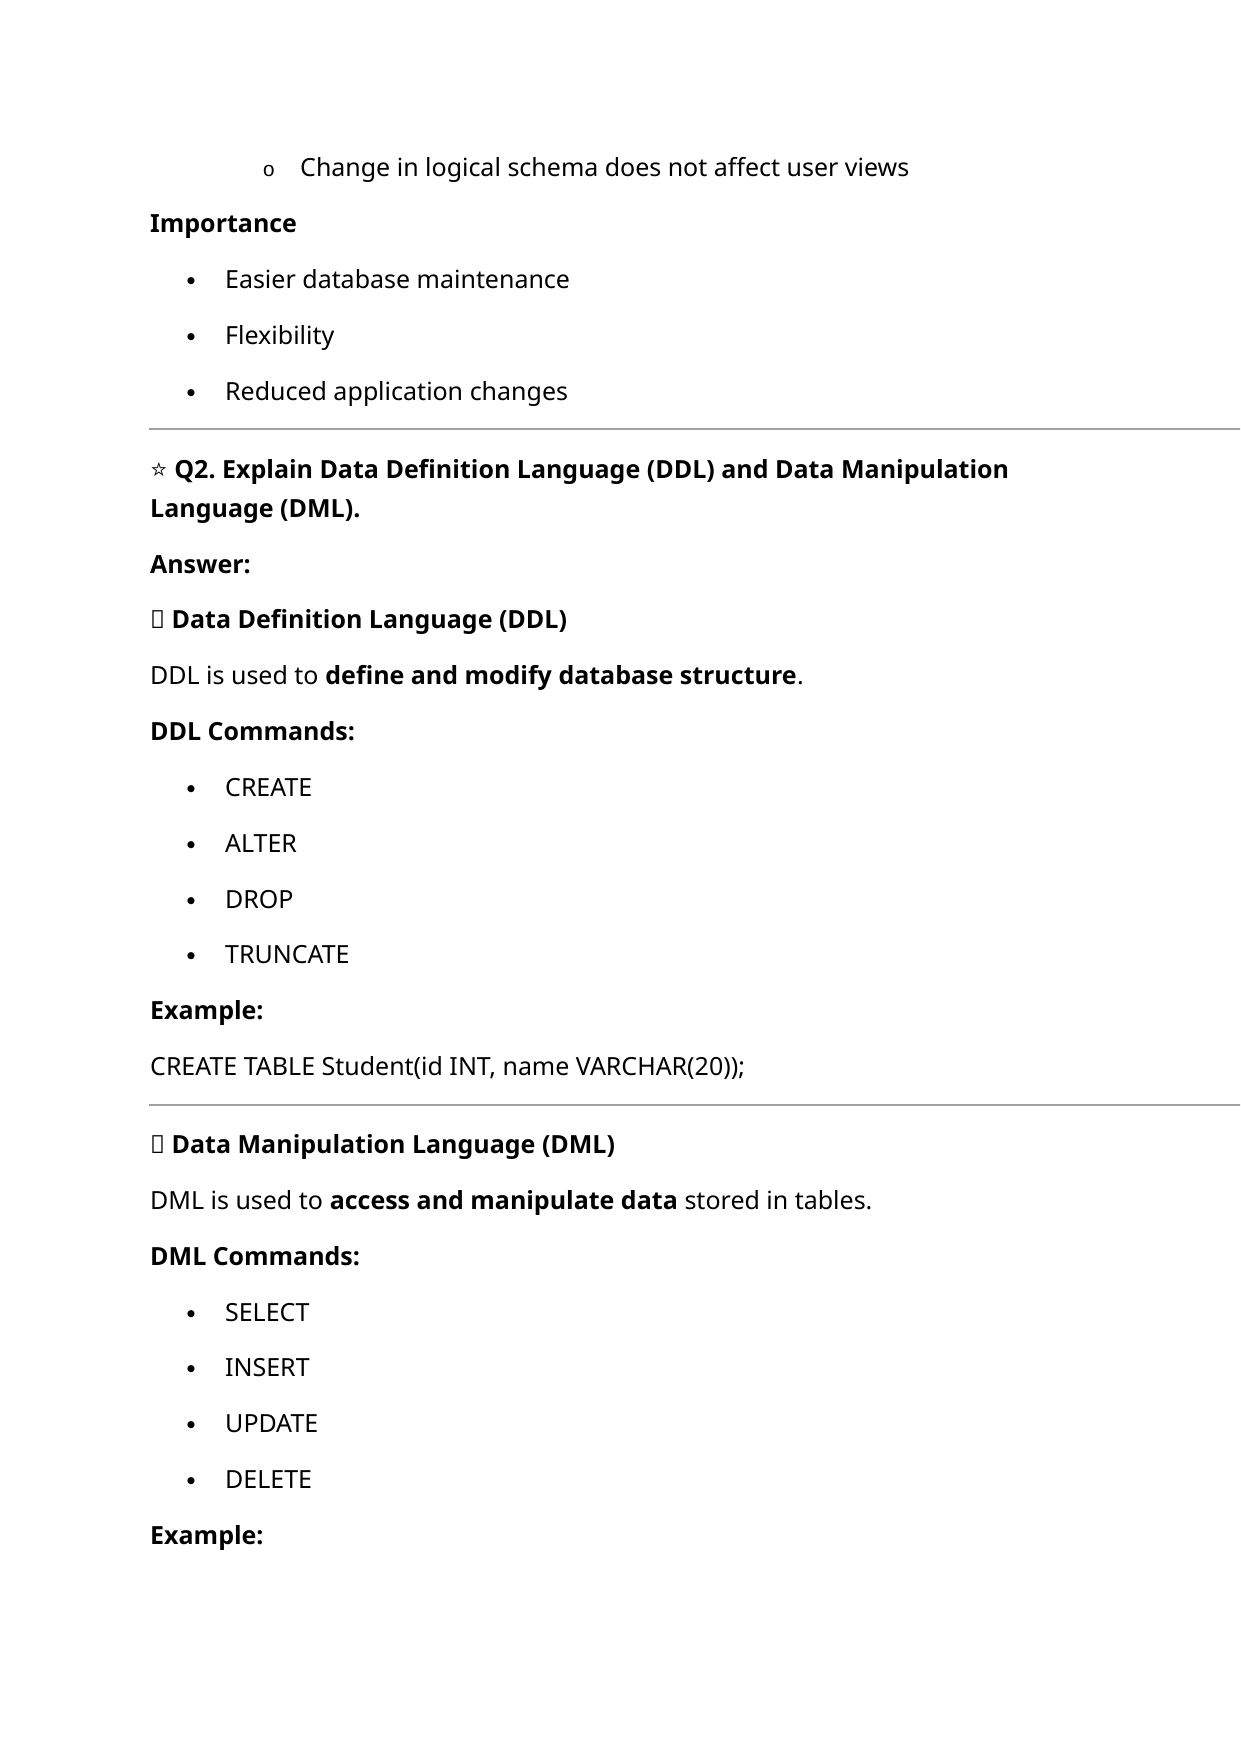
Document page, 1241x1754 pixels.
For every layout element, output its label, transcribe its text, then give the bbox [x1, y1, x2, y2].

list CREATE [187, 769, 1090, 804]
text 🔹 Data Manipulation Language (DML) [150, 1127, 1090, 1161]
list DROP [187, 881, 1090, 915]
text DDL is used to define and modify database structure. [150, 658, 1090, 692]
list ALTER [187, 825, 1090, 859]
list UPDATE [187, 1406, 1090, 1440]
list TRUNCATE [187, 937, 1090, 971]
text CREATE TABLE Student(id INT, name VARCHAR(20)); [150, 1049, 1090, 1083]
list Flexibility [187, 317, 1090, 352]
text DML is used to access and manipulate data stored in tables. [150, 1182, 1090, 1217]
list DELETE [187, 1462, 1090, 1496]
text ⭐ Q2. Explain Data Definition Language (DDL) and Data Manipulation Language (DML). [150, 451, 1090, 524]
list Easier database maintenance [187, 262, 1090, 296]
text DDL Commands: [150, 714, 1090, 748]
list SELECT [187, 1294, 1090, 1328]
list Reduced application changes [187, 373, 1090, 407]
text Example: [150, 993, 1090, 1027]
text 🔹 Data Definition Language (DDL) [150, 602, 1090, 636]
text Example: [150, 1517, 1090, 1552]
list INSERT [187, 1350, 1090, 1384]
text Importance [150, 206, 1090, 240]
text Answer: [150, 546, 1090, 580]
list Change in logical schema does not affect user views [262, 150, 1090, 184]
text DML Commands: [150, 1238, 1090, 1272]
